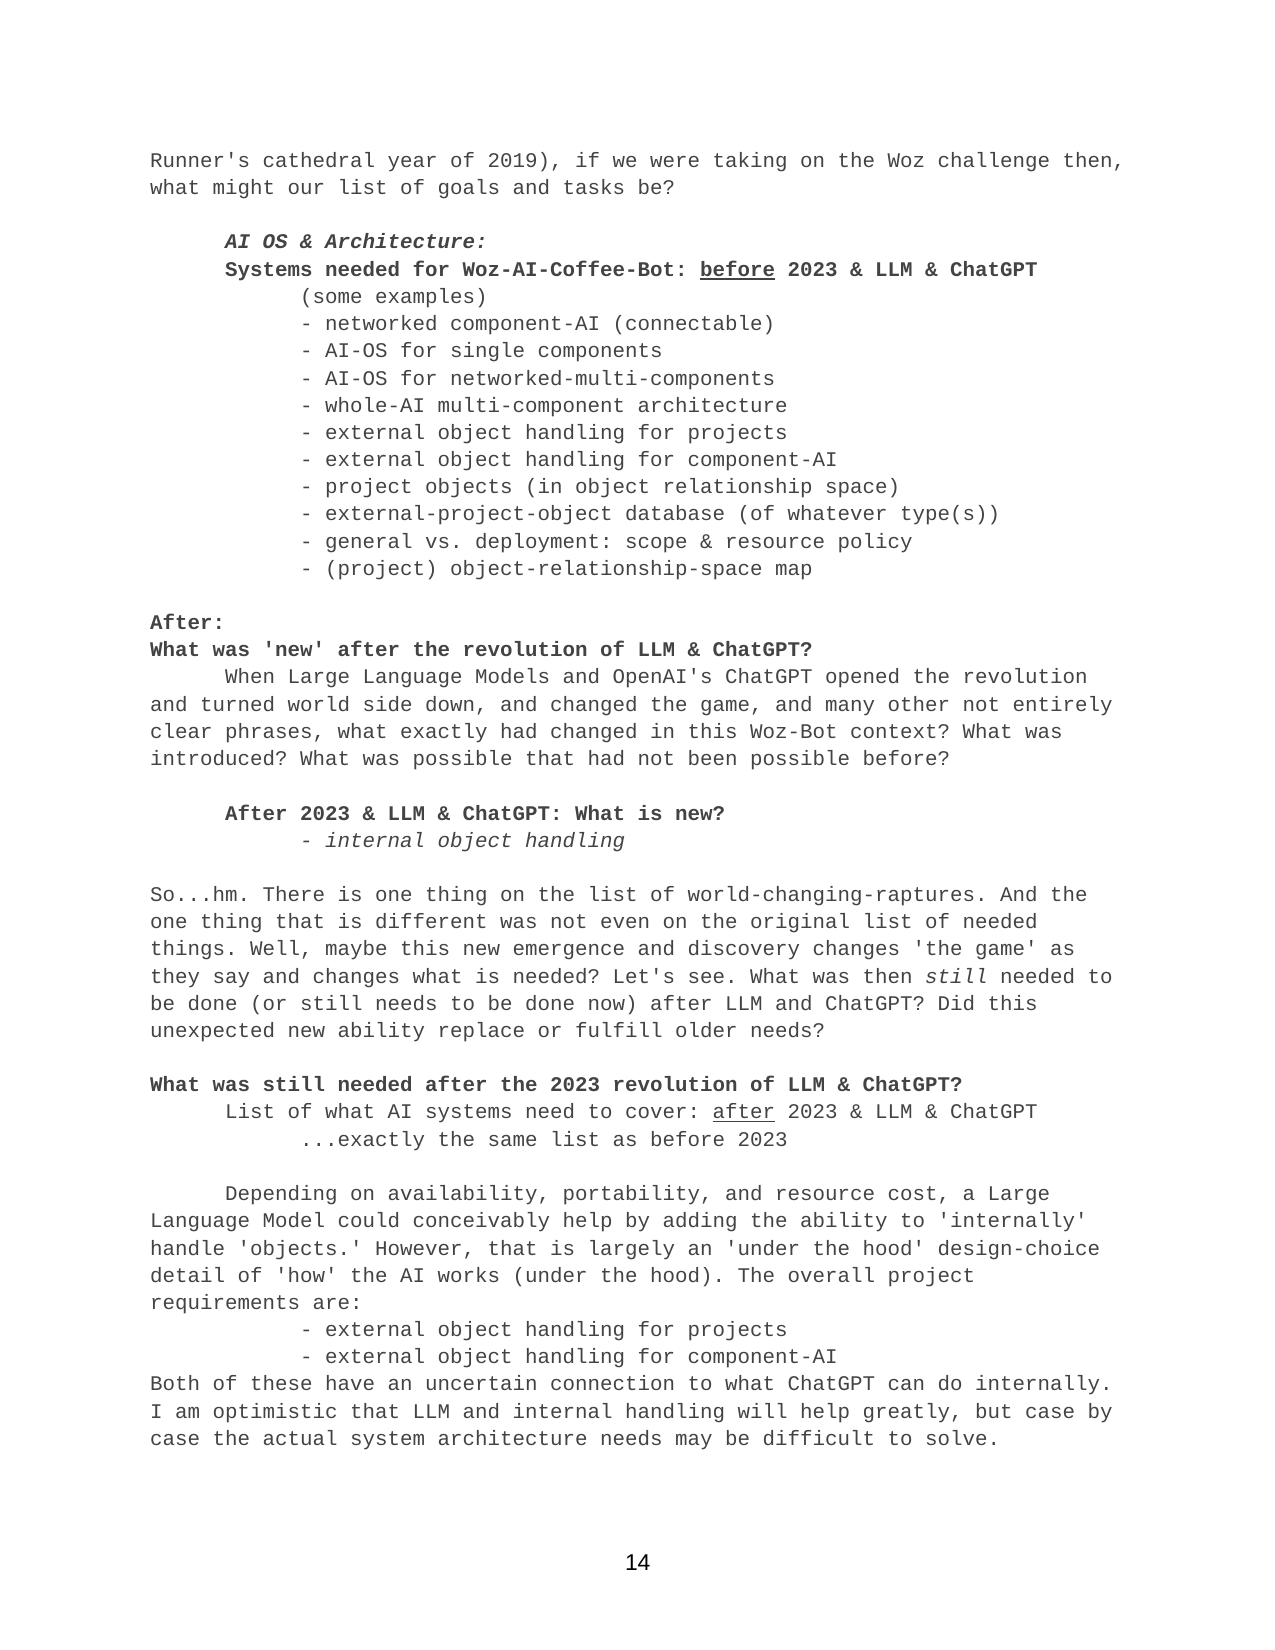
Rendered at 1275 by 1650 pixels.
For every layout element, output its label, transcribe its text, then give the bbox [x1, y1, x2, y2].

text AI OS & Architecture: [150, 232, 1125, 255]
text - external object handling for component-AI [225, 449, 1125, 473]
text - whole-AI multi-component architecture [225, 395, 1125, 418]
text - external object handling for projects [225, 1319, 1125, 1343]
text What was 'new' after the revolution of LLM & ChatGPT? [150, 639, 1125, 663]
text - AI-OS for single components [225, 340, 1125, 364]
text What was still needed after the 2023 revolution of LLM & ChatGPT? [150, 1074, 1125, 1098]
text When Large Language Models and OpenAI's ChatGPT opened the revolution and turned world side down, and changed the game, and many other not entirely clear phrases, what exactly had changed in this Woz-Bot context? What was introduced? What was possible that had not been possible before? [150, 667, 1125, 772]
text Both of these have an uncertain connection to what ChatGPT can do internally. I am optimistic that LLM and internal handling will help greatly, but case by case the actual system architecture needs may be difficult to solve. [150, 1373, 1125, 1451]
text - external object handling for projects [225, 422, 1125, 446]
text - internal object handling [225, 830, 1125, 853]
text - external object handling for component-AI [225, 1346, 1125, 1370]
text Depending on availability, portability, and resource cost, a Large Language Model could conceivably help by adding the ability to 'internally' handle 'objects.' However, that is largely an 'under the hood' design-choice detail of 'how' the AI works (under the hood). The overall project requirements are: [150, 1183, 1125, 1316]
text Runner's cathedral year of 2019), if we were taking on the Woz challenge then, what might our list of goals and tasks be? [150, 150, 1125, 201]
text - (project) object-relationship-space map [225, 558, 1125, 581]
text After 2023 & LLM & ChatGPT: What is new? [225, 802, 1125, 826]
text - AI-OS for networked-multi-components [225, 367, 1125, 391]
text - general vs. deployment: scope & resource policy [225, 531, 1125, 554]
text - networked component-AI (connectable) [225, 313, 1125, 337]
text ...exactly the same list as before 2023 [225, 1129, 1125, 1152]
text So...hm. There is one thing on the list of world-changing-raptures. And the one thing that is different was not even on the original list of needed things. Well, maybe this new emergence and discovery changes 'the game' as they say and changes what is needed? Let's see. What was then still needed to be done (or still needs to be done now) after LLM and ChatGPT? Did this unexpected new ability replace or fulfill older needs? [150, 884, 1125, 1044]
text List of what AI systems need to cover: after 2023 & LLM & ChatGPT [225, 1102, 1125, 1125]
text Systems needed for Woz-AI-Coffee-Bot: before 2023 & LLM & ChatGPT [150, 259, 1125, 282]
text After: [150, 612, 1125, 636]
text - external-project-object database (of whatever type(s)) [225, 503, 1125, 527]
text (some examples) [225, 286, 1125, 309]
text - project objects (in object relationship space) [225, 476, 1125, 500]
